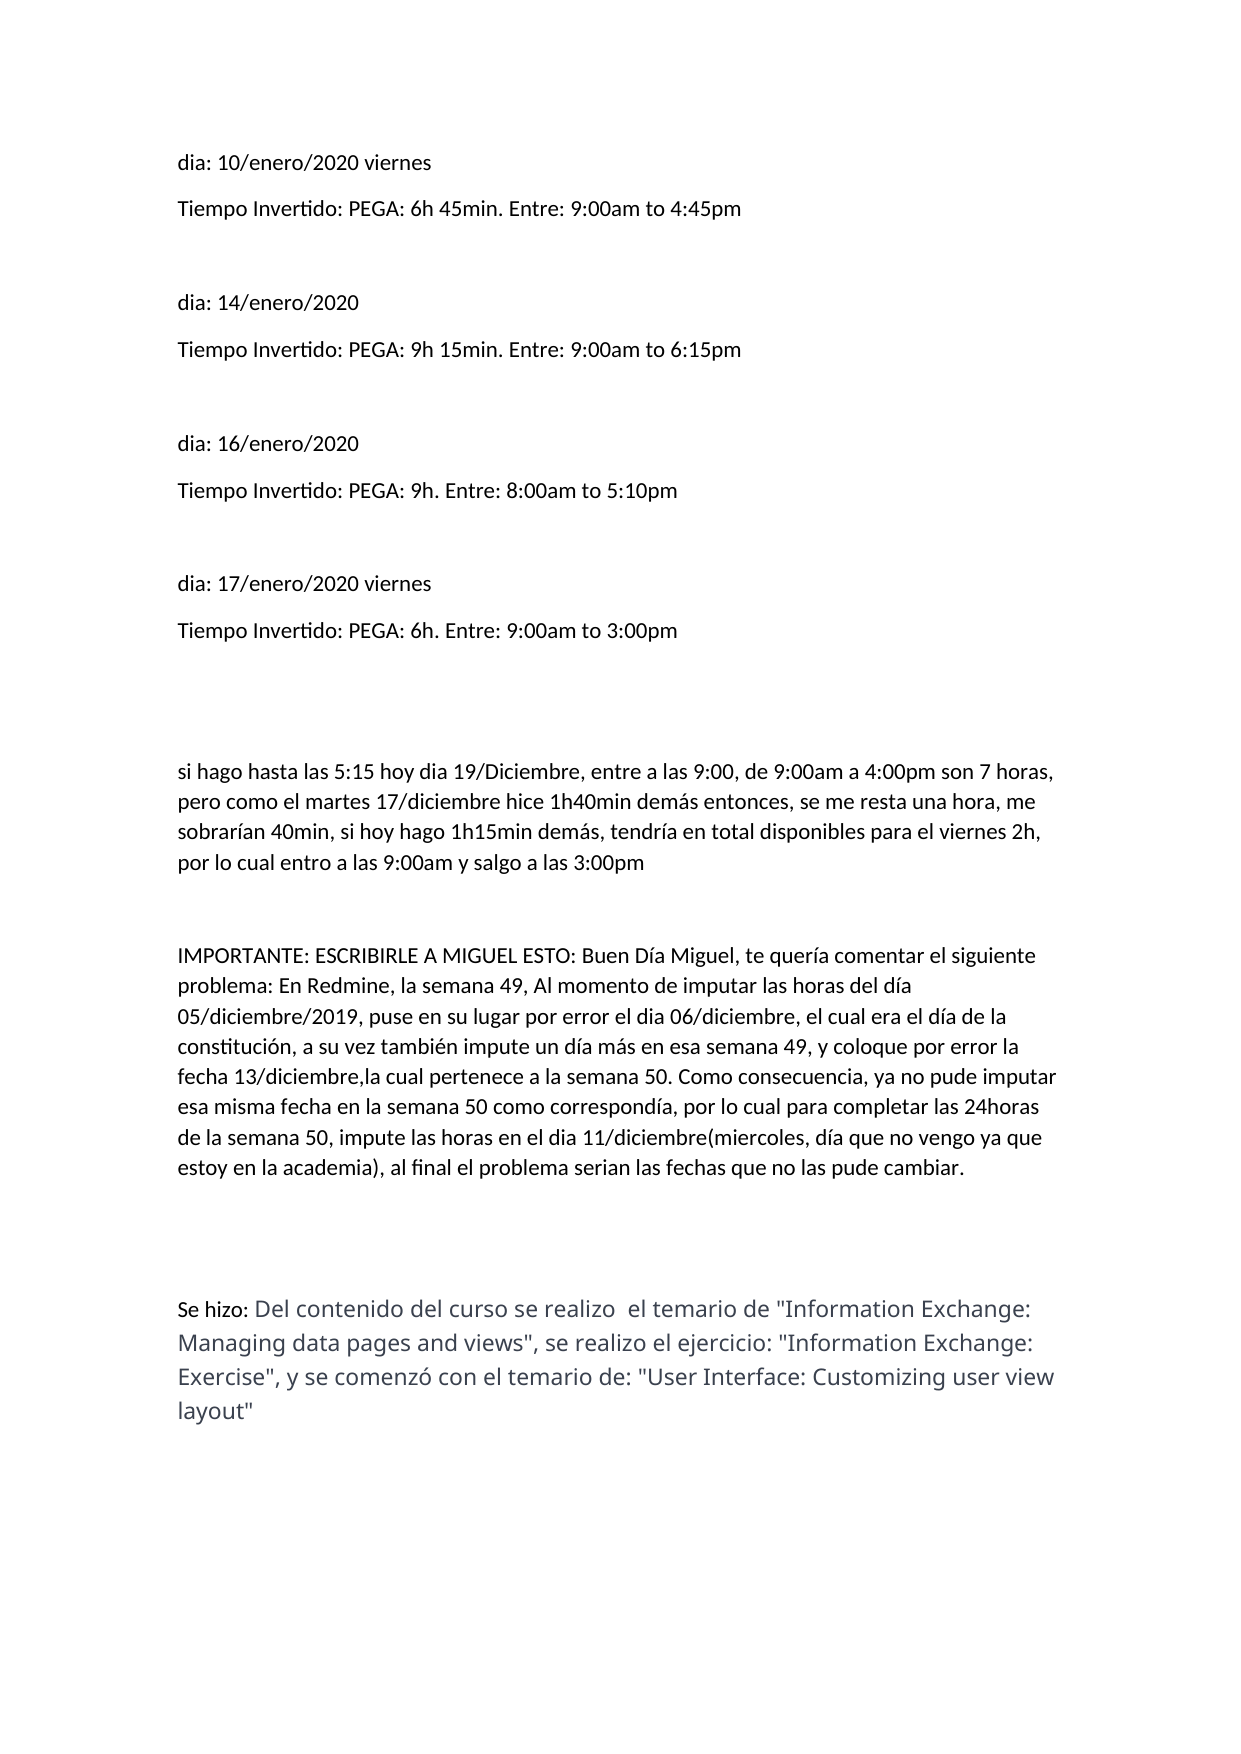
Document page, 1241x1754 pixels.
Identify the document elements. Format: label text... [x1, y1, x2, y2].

text IMPORTANTE: ESCRIBIRLE A MIGUEL ESTO: Buen Día Miguel, te quería comentar el siguiente problema: En Redmine, la semana 49, Al momento de imputar las horas del día 05/diciembre/2019, puse en su lugar por error el dia 06/diciembre, el cual era el día de la constitución, a su vez también impute un día más en esa semana 49, y coloque por error la fecha 13/diciembre,la cual pertenece a la semana 50. Como consecuencia, ya no pude imputar esa misma fecha en la semana 50 como correspondía, por lo cual para completar las 24horas de la semana 50, impute las horas en el dia 11/diciembre(miercoles, día que no vengo ya que estoy en la academia), al final el problema serian las fechas que no las pude cambiar. [177, 941, 1063, 1181]
text dia: 17/enero/2020 viernes [177, 569, 1063, 597]
text dia: 16/enero/2020 [177, 429, 1063, 457]
text Tiempo Invertido: PEGA: 9h. Entre: 8:00am to 5:10pm [177, 476, 1063, 504]
text Se hizo: Del contenido del curso se realizo el temario de "Information Exchange: Managing data pages and views", se realizo el ejercicio: "Information Exchange: Exercise", y se comenzó con el temario de: "User Interface: Customizing user view layout" [177, 1293, 1063, 1426]
text dia: 14/enero/2020 [177, 288, 1063, 316]
text si hago hasta las 5:15 hoy dia 19/Diciembre, entre a las 9:00, de 9:00am a 4:00pm son 7 horas, pero como el martes 17/diciembre hice 1h40min demás entonces, se me resta una hora, me sobrarían 40min, si hoy hago 1h15min demás, tendría en total disponibles para el viernes 2h, por lo cual entro a las 9:00am y salgo a las 3:00pm [177, 757, 1063, 876]
text Tiempo Invertido: PEGA: 9h 15min. Entre: 9:00am to 6:15pm [177, 335, 1063, 363]
text Tiempo Invertido: PEGA: 6h 45min. Entre: 9:00am to 4:45pm [177, 194, 1063, 222]
text dia: 10/enero/2020 viernes [177, 148, 1063, 176]
text Tiempo Invertido: PEGA: 6h. Entre: 9:00am to 3:00pm [177, 616, 1063, 644]
